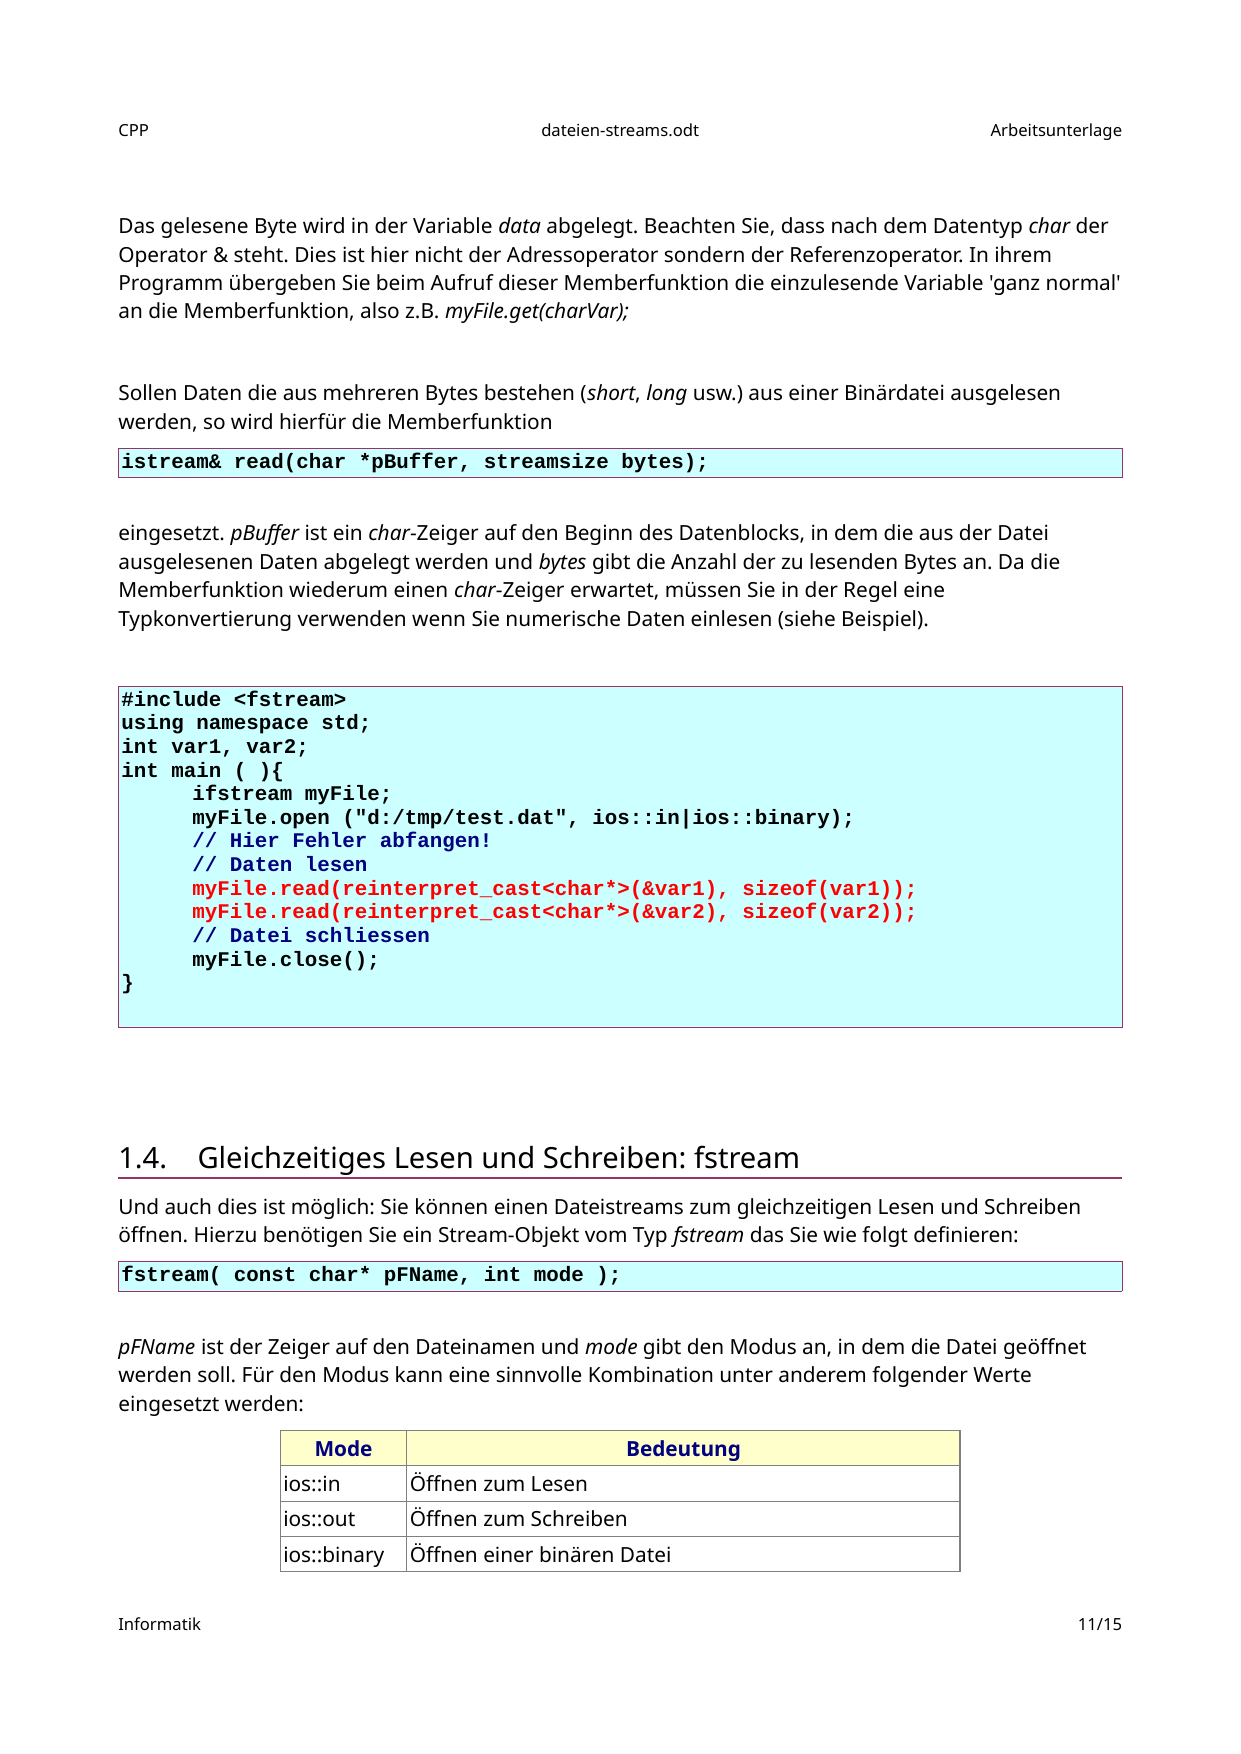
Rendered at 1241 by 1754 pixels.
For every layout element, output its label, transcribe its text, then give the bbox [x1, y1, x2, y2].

table_cell Öffnen zum Lesen [407, 1466, 959, 1501]
table_cell ios::binary [281, 1537, 406, 1571]
table_header Mode [281, 1431, 406, 1465]
text pFName ist der Zeiger auf den Dateinamen und mode gibt den Modus an, in dem die Datei geöffnet werden soll. Für den Modus kann eine sinnvolle Kombination unter anderem folgender Werte eingesetzt werden: [118, 1332, 1122, 1417]
text fstream( const char* pFName, int mode ); [119, 1262, 1122, 1291]
table_cell Öffnen zum Schreiben [407, 1502, 959, 1536]
table_cell ios::out [281, 1502, 406, 1536]
text istream& read(char *pBuffer, streamsize bytes); [119, 449, 1122, 477]
text Und auch dies ist möglich: Sie können einen Dateistreams zum gleichzeitigen Lesen und Schreiben öffnen. Hierzu benötigen Sie ein Stream-Objekt vom Typ fstream das Sie wie folgt definieren: [118, 1192, 1122, 1249]
text eingesetzt. pBuffer ist ein char-Zeiger auf den Beginn des Datenblocks, in dem die aus der Datei ausgelesenen Daten abgelegt werden und bytes gibt die Anzahl der zu lesenden Bytes an. Da die Memberfunktion wiederum einen char-Zeiger erwartet, müssen Sie in der Regel eine Typkonvertierung verwenden wenn Sie numerische Daten einlesen (siehe Beispiel). [118, 518, 1122, 632]
text #include <fstream> using namespace std; int var1, var2; int main ( ){ ifstream myFile; myFile.open ("d:/tmp/test.dat", ios::in|ios::binary); // Hier Fehler abfangen! // Daten lesen myFile.read(reinterpret_cast<char*>(&var1), sizeof(var1)); myFile.read(reinterpret_cast<char*>(&var2), sizeof(var2)); // Datei schliessen myFile.close(); } [119, 687, 1122, 993]
text Sollen Daten die aus mehreren Bytes bestehen (short, long usw.) aus einer Binärdatei ausgelesen werden, so wird hierfür die Memberfunktion [118, 378, 1122, 435]
table_cell Öffnen einer binären Datei [407, 1537, 959, 1571]
subtitle Gleichzeitiges Lesen und Schreiben: fstream [118, 1138, 1122, 1177]
text Das gelesene Byte wird in der Variable data abgelegt. Beachten Sie, dass nach dem Datentyp char der Operator & steht. Dies ist hier nicht der Adressoperator sondern der Referenzoperator. In ihrem Programm übergeben Sie beim Aufruf dieser Memberfunktion die einzulesende Variable 'ganz normal' an die Memberfunktion, also z.B. myFile.get(charVar); [118, 211, 1122, 325]
table_cell ios::in [281, 1466, 406, 1501]
table_header Bedeutung [407, 1431, 959, 1465]
